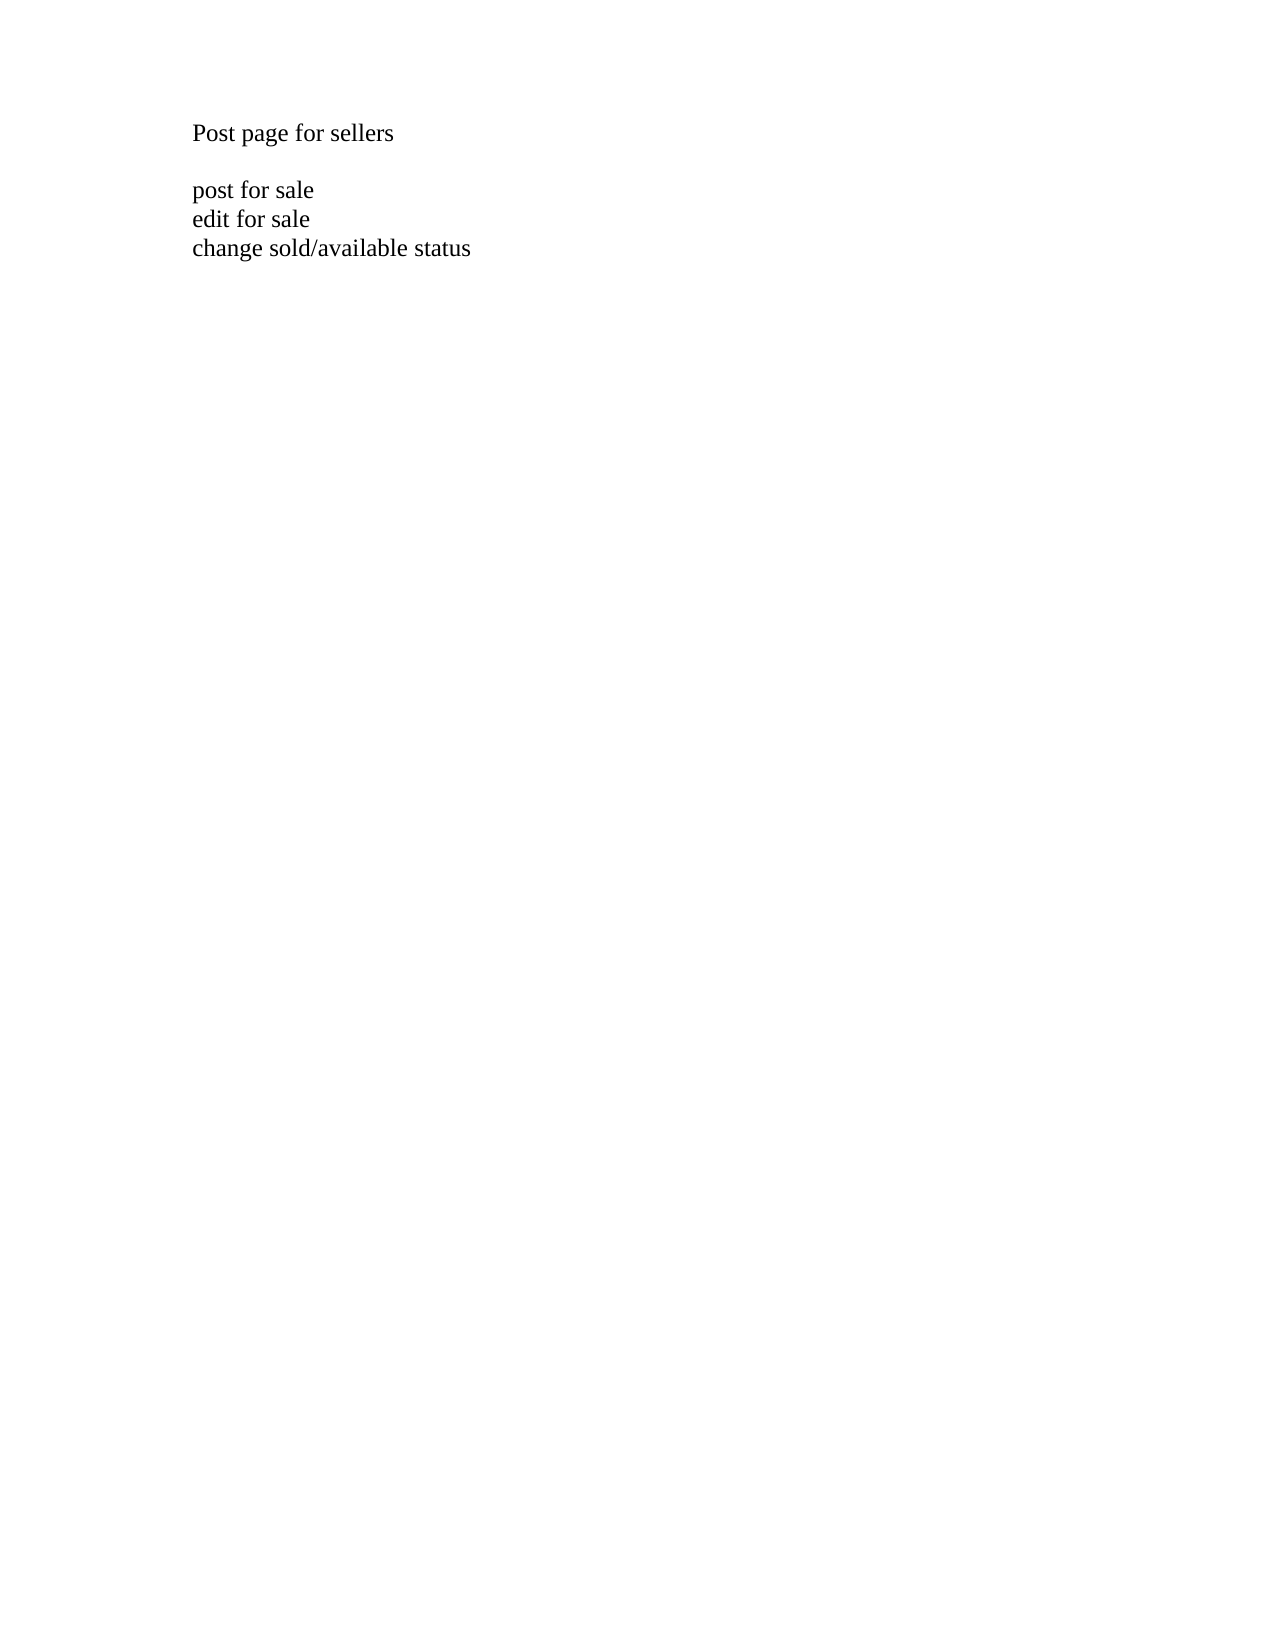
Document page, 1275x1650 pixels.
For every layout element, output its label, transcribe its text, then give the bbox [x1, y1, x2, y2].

text edit for sale [118, 204, 1157, 233]
text change sold/available status [118, 233, 1157, 262]
text post for sale [118, 176, 1157, 204]
text Post page for sellers [118, 118, 1157, 147]
